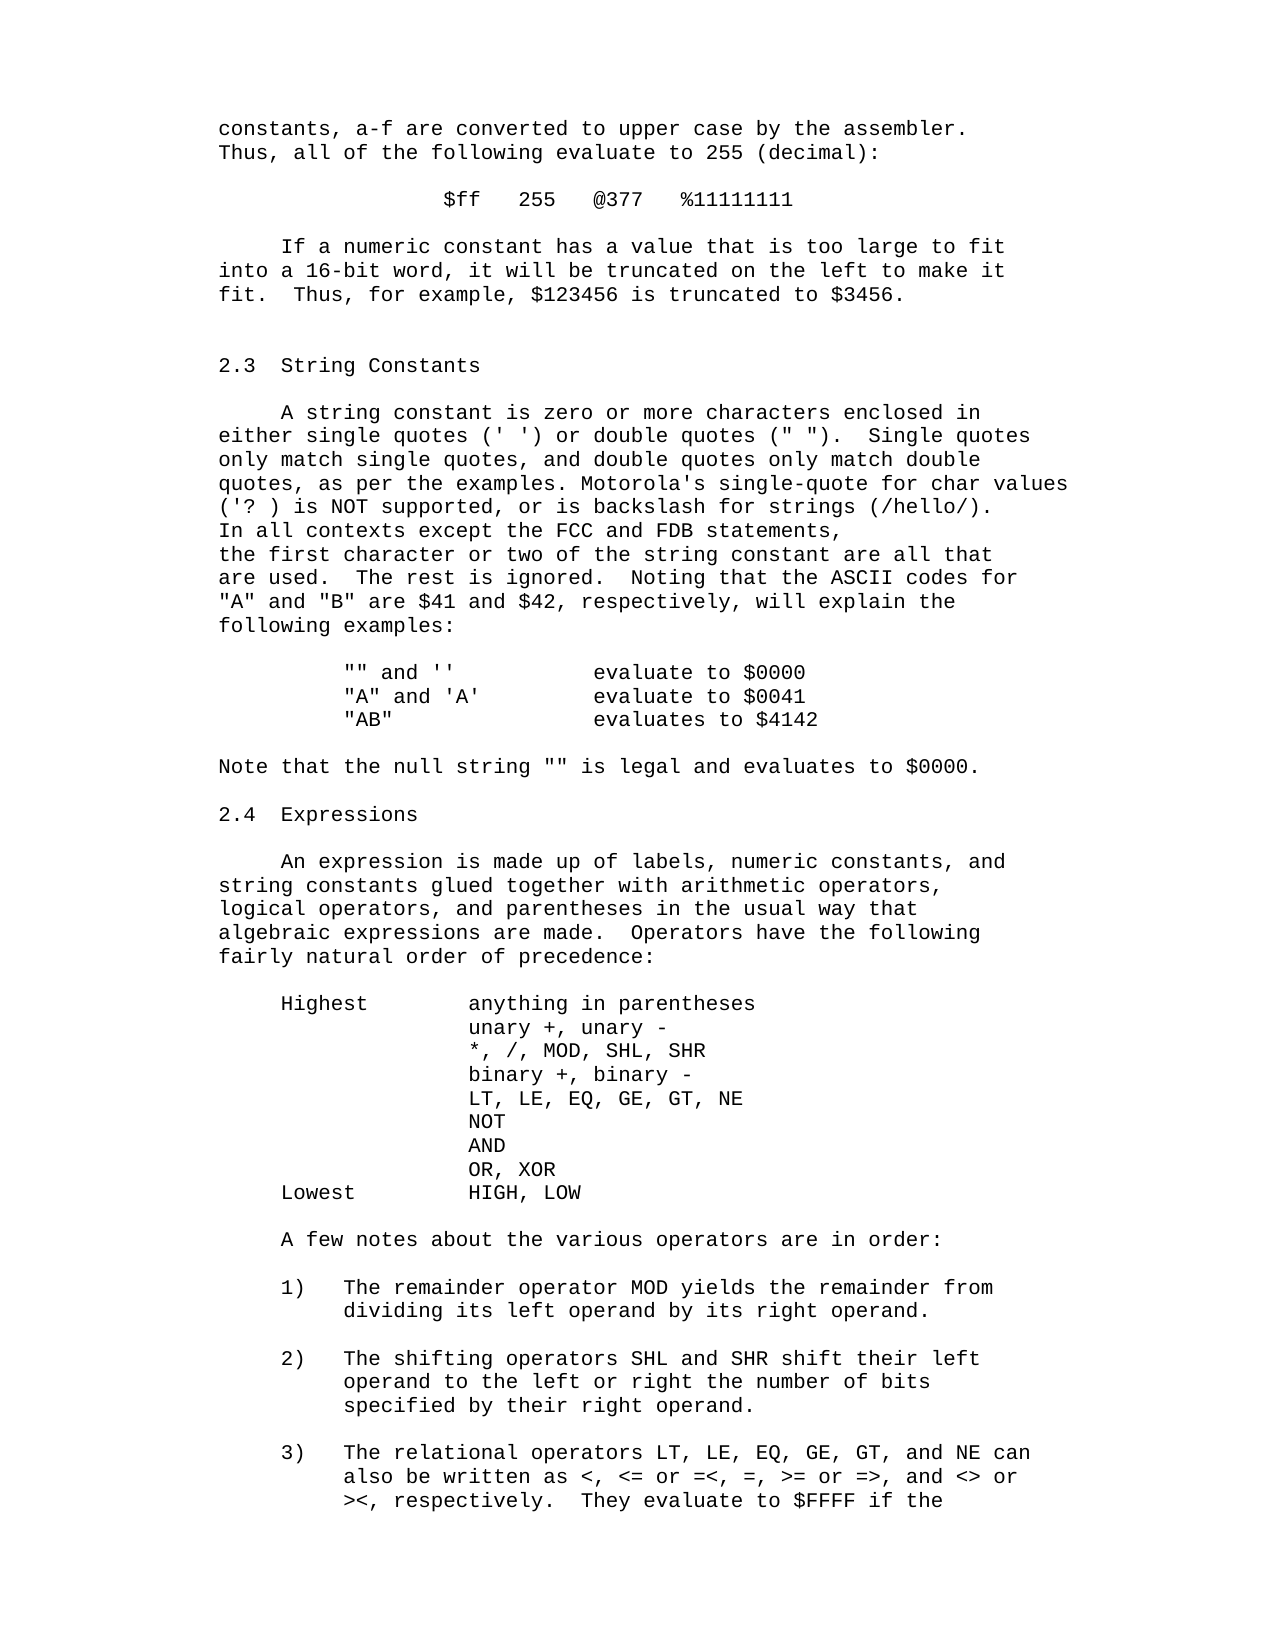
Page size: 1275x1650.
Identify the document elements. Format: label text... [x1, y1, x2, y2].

text algebraic expressions are made. Operators have the following [118, 922, 1157, 946]
text constants, a-f are converted to upper case by the assembler. [118, 118, 1157, 142]
text logical operators, and parentheses in the usual way that [118, 898, 1157, 922]
text NOT [118, 1111, 1157, 1135]
text ><, respectively. They evaluate to $FFFF if the [118, 1489, 1157, 1513]
text 2.4 Expressions [118, 804, 1157, 827]
text In all contexts except the FCC and FDB statements, [118, 520, 1157, 544]
text dividing its left operand by its right operand. [118, 1300, 1157, 1324]
text specified by their right operand. [118, 1395, 1157, 1419]
text AND [118, 1135, 1157, 1158]
text 2.3 String Constants [118, 354, 1157, 378]
text Lowest HIGH, LOW [118, 1182, 1157, 1206]
text either single quotes (' ') or double quotes (" "). Single quotes [118, 426, 1157, 449]
text unary +, unary - [118, 1017, 1157, 1040]
text 1) The remainder operator MOD yields the remainder from [118, 1277, 1157, 1300]
text fit. Thus, for example, $123456 is truncated to $3456. [118, 284, 1157, 307]
text into a 16-bit word, it will be truncated on the left to make it [118, 260, 1157, 284]
text Note that the null string "" is legal and evaluates to $0000. [118, 757, 1157, 780]
text operand to the left or right the number of bits [118, 1371, 1157, 1395]
text "AB" evaluates to $4142 [118, 709, 1157, 733]
text following examples: [118, 615, 1157, 638]
text Highest anything in parentheses [118, 993, 1157, 1017]
text Thus, all of the following evaluate to 255 (decimal): [118, 142, 1157, 165]
text 2) The shifting operators SHL and SHR shift their left [118, 1348, 1157, 1371]
text "A" and "B" are $41 and $42, respectively, will explain the [118, 591, 1157, 615]
text only match single quotes, and double quotes only match double [118, 449, 1157, 473]
text quotes, as per the examples. Motorola's single-quote for char values [118, 473, 1157, 496]
text the first character or two of the string constant are all that [118, 544, 1157, 567]
text $ff 255 @377 %11111111 [118, 189, 1157, 213]
text string constants glued together with arithmetic operators, [118, 875, 1157, 898]
text "" and '' evaluate to $0000 [118, 662, 1157, 686]
text A string constant is zero or more characters enclosed in [118, 402, 1157, 426]
text binary +, binary - [118, 1064, 1157, 1088]
text OR, XOR [118, 1158, 1157, 1182]
text A few notes about the various operators are in order: [118, 1229, 1157, 1253]
text If a numeric constant has a value that is too large to fit [118, 236, 1157, 260]
text 3) The relational operators LT, LE, EQ, GE, GT, and NE can [118, 1442, 1157, 1466]
text LT, LE, EQ, GE, GT, NE [118, 1088, 1157, 1111]
text "A" and 'A' evaluate to $0041 [118, 686, 1157, 709]
text ('? ) is NOT supported, or is backslash for strings (/hello/). [118, 496, 1157, 520]
text also be written as <, <= or =<, =, >= or =>, and <> or [118, 1466, 1157, 1489]
text *, /, MOD, SHL, SHR [118, 1040, 1157, 1064]
text An expression is made up of labels, numeric constants, and [118, 851, 1157, 875]
text are used. The rest is ignored. Noting that the ASCII codes for [118, 567, 1157, 591]
text fairly natural order of precedence: [118, 946, 1157, 969]
